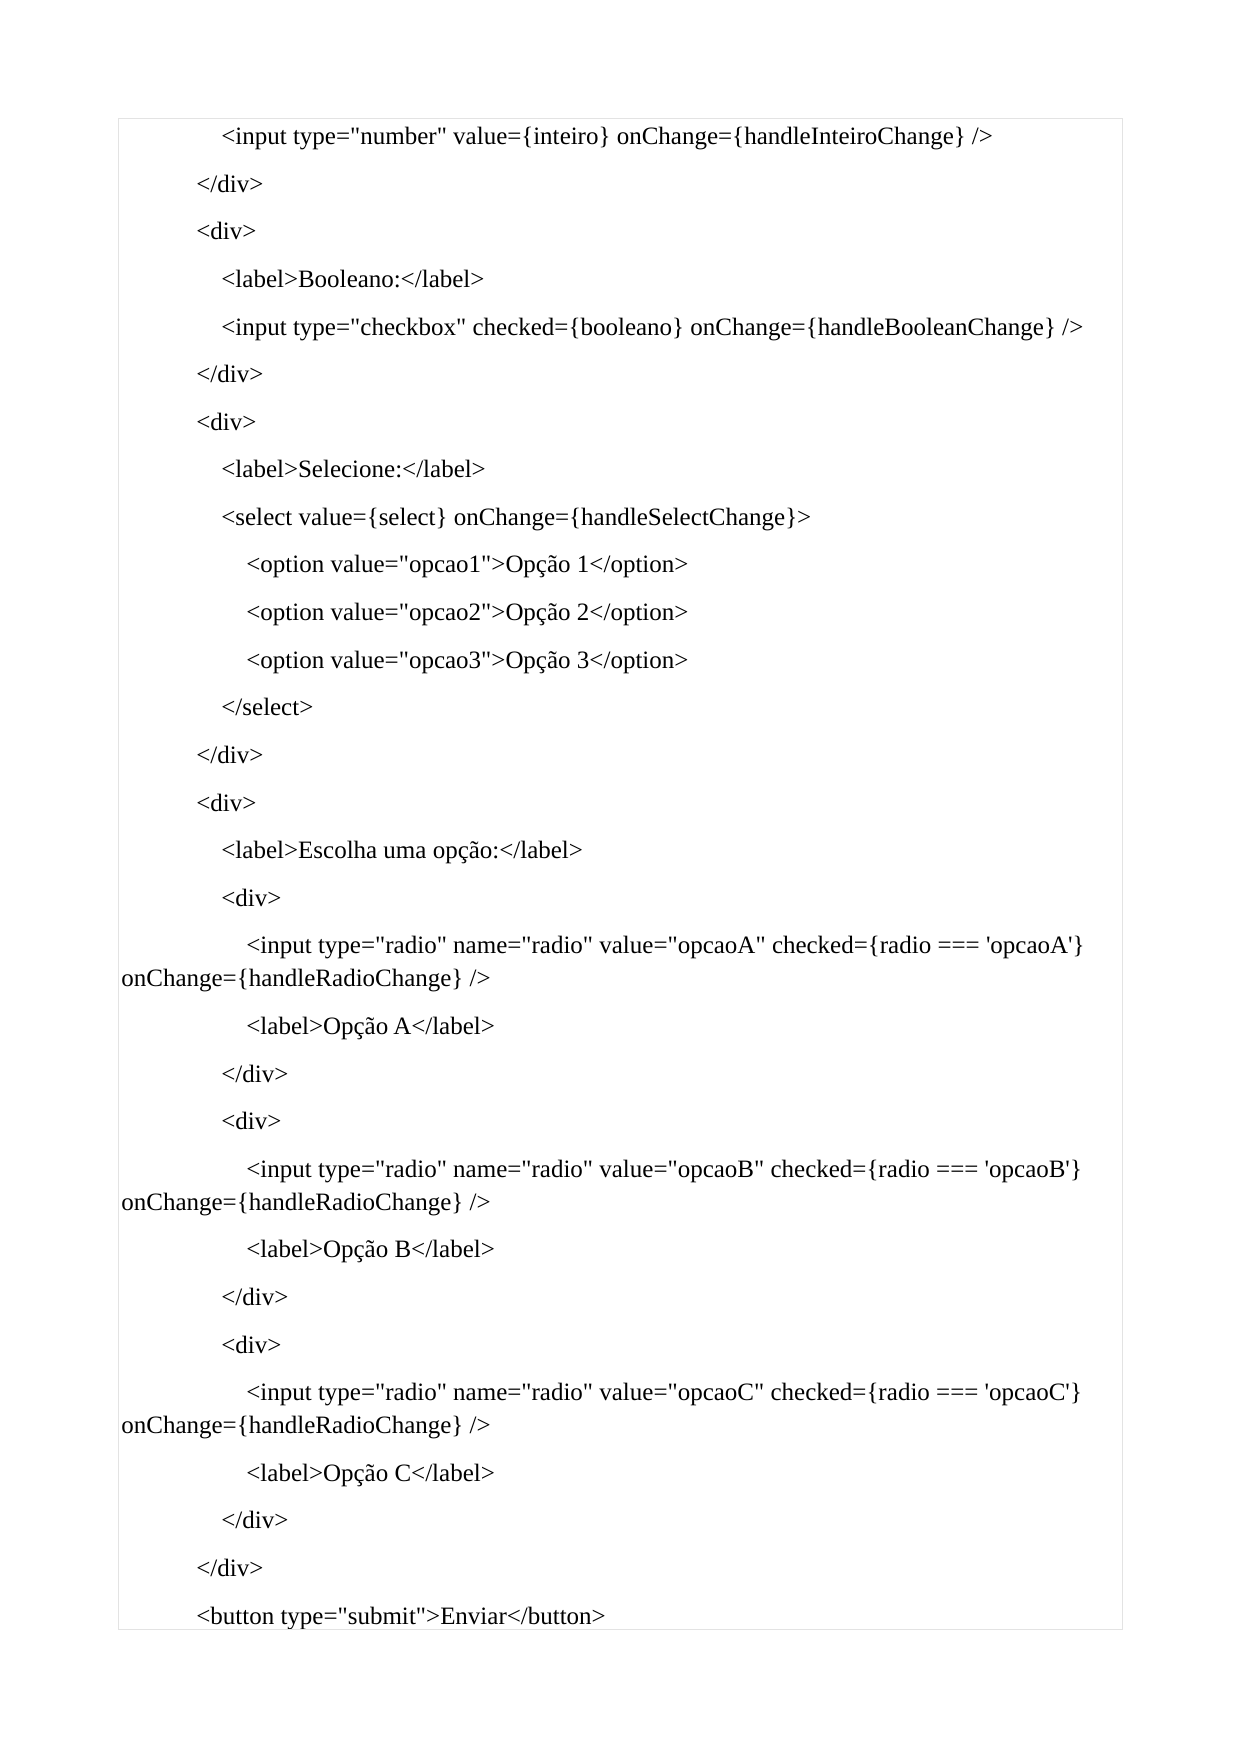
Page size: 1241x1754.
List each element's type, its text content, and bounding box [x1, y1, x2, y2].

text <input type="radio" name="radio" value="opcaoB" checked={radio === 'opcaoB'} onChange={handleRadioChange} /> [119, 1151, 1122, 1216]
text <div> [119, 404, 1122, 436]
text </div> [119, 1550, 1122, 1582]
text </select> [119, 689, 1122, 721]
text <div> [119, 784, 1122, 816]
text </div> [119, 737, 1122, 769]
text <input type="radio" name="radio" value="opcaoA" checked={radio === 'opcaoA'} onChange={handleRadioChange} /> [119, 927, 1122, 992]
text <label>Opção B</label> [119, 1231, 1122, 1263]
text <label>Booleano:</label> [119, 261, 1122, 293]
text <input type="number" value={inteiro} onChange={handleInteiroChange} /> [119, 119, 1122, 150]
text </div> [119, 1502, 1122, 1534]
text </div> [119, 1056, 1122, 1087]
text <option value="opcao2">Opção 2</option> [119, 594, 1122, 626]
text <label>Opção C</label> [119, 1455, 1122, 1487]
text <input type="checkbox" checked={booleano} onChange={handleBooleanChange} /> [119, 308, 1122, 340]
text <div> [119, 880, 1122, 912]
text </div> [119, 356, 1122, 388]
text <div> [119, 1103, 1122, 1135]
text <label>Opção A</label> [119, 1008, 1122, 1040]
text <div> [119, 1327, 1122, 1358]
text <label>Escolha uma opção:</label> [119, 832, 1122, 864]
text <div> [119, 213, 1122, 245]
text </div> [119, 166, 1122, 197]
text <select value={select} onChange={handleSelectChange}> [119, 499, 1122, 531]
text <button type="submit">Enviar</button> [119, 1598, 1122, 1629]
text <option value="opcao1">Opção 1</option> [119, 547, 1122, 578]
text <option value="opcao3">Opção 3</option> [119, 642, 1122, 673]
text </div> [119, 1279, 1122, 1311]
text <input type="radio" name="radio" value="opcaoC" checked={radio === 'opcaoC'} onChange={handleRadioChange} /> [119, 1374, 1122, 1439]
text <label>Selecione:</label> [119, 451, 1122, 483]
